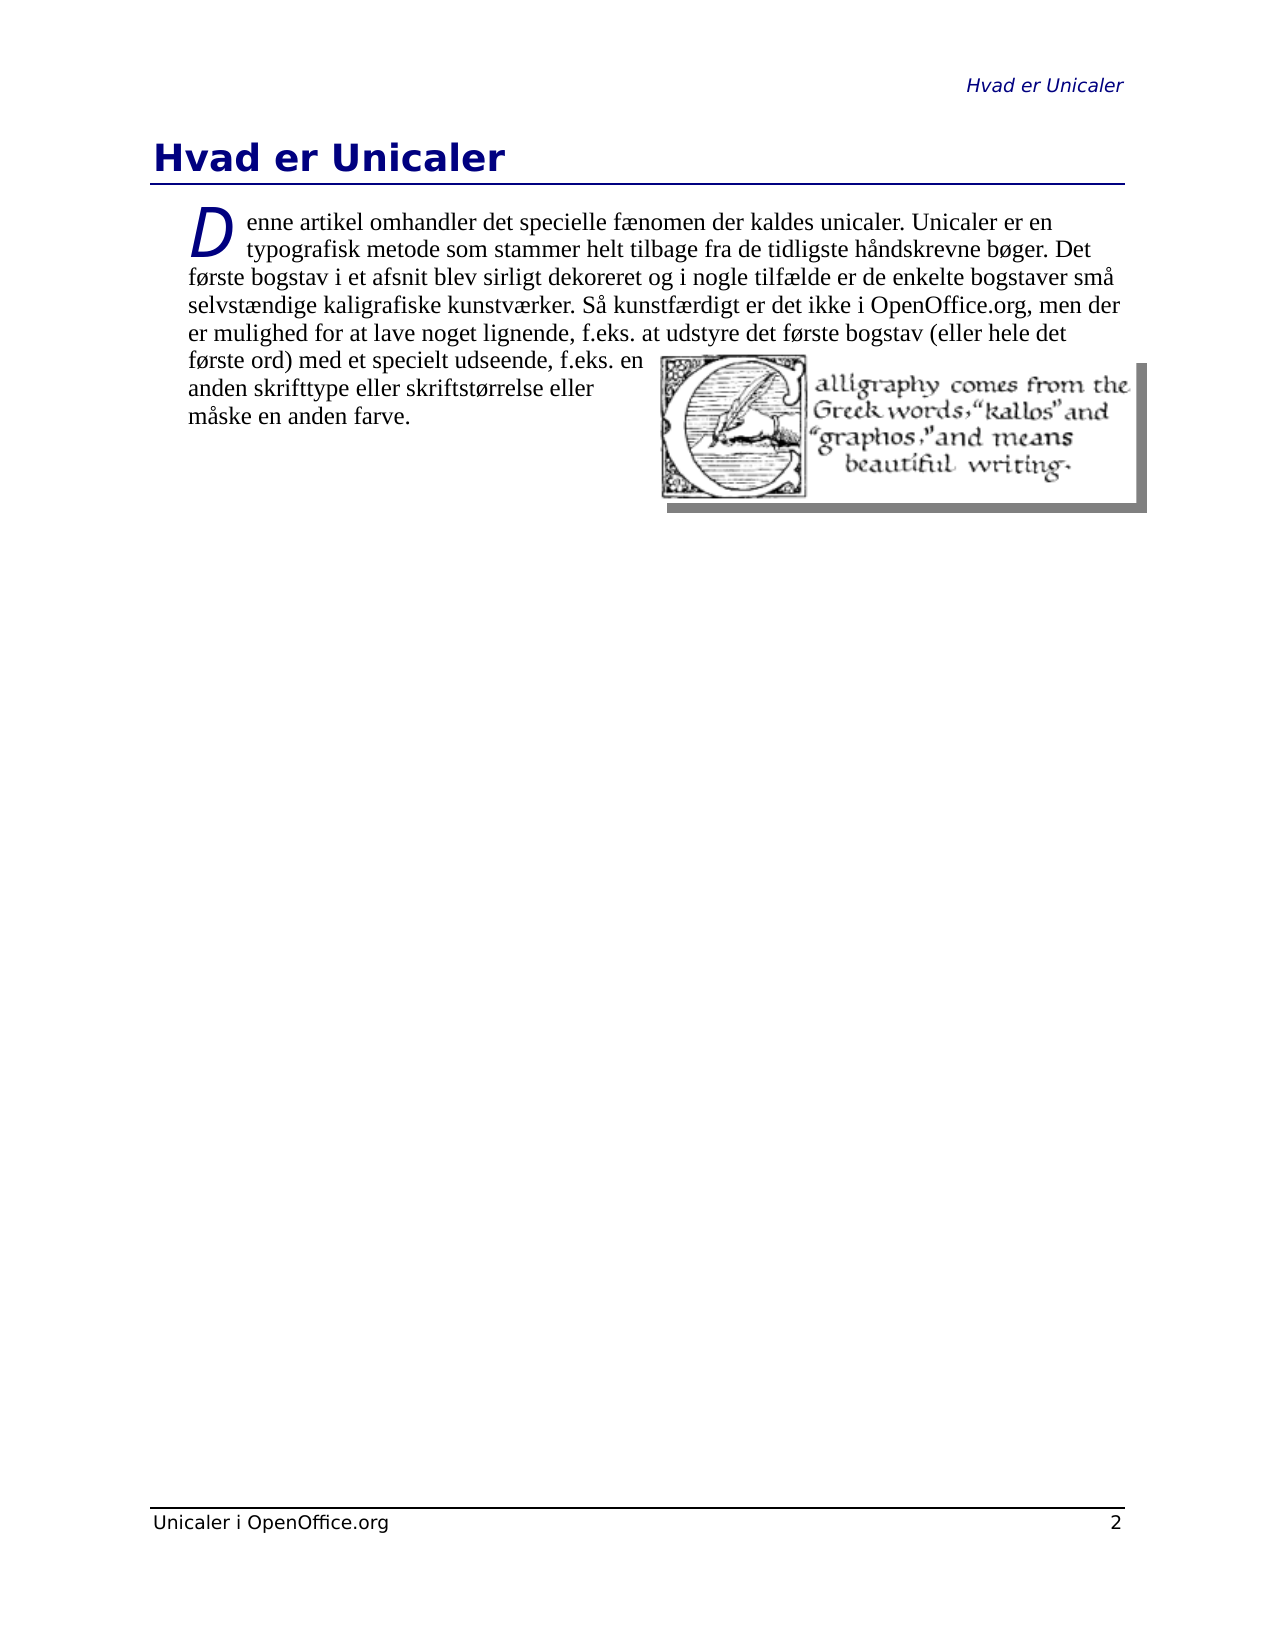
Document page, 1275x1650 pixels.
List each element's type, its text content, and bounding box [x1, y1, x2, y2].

picture [656, 352, 1137, 503]
text Denne artikel omhandler det specielle fænomen der kaldes unicaler. Unicaler er en typografisk metode som stammer helt tilbage fra de tidligste håndskrevne bøger. Det første bogstav i et afsnit blev sirligt dekoreret og i nogle tilfælde er de enkelte bogstaver små selvstændige kaligrafiske kunstværker. Så kunstfærdigt er det ikke i OpenOffice.org, men der er mulighed for at lave noget lignende, f.eks. at udstyre det første bogstav (eller hele det første ord) med et specielt udseende, f.eks. en anden skrifttype eller skrift­størrelse eller måske en anden farve. [188, 208, 1125, 429]
subtitle Hvad er Unicaler [150, 134, 1125, 183]
